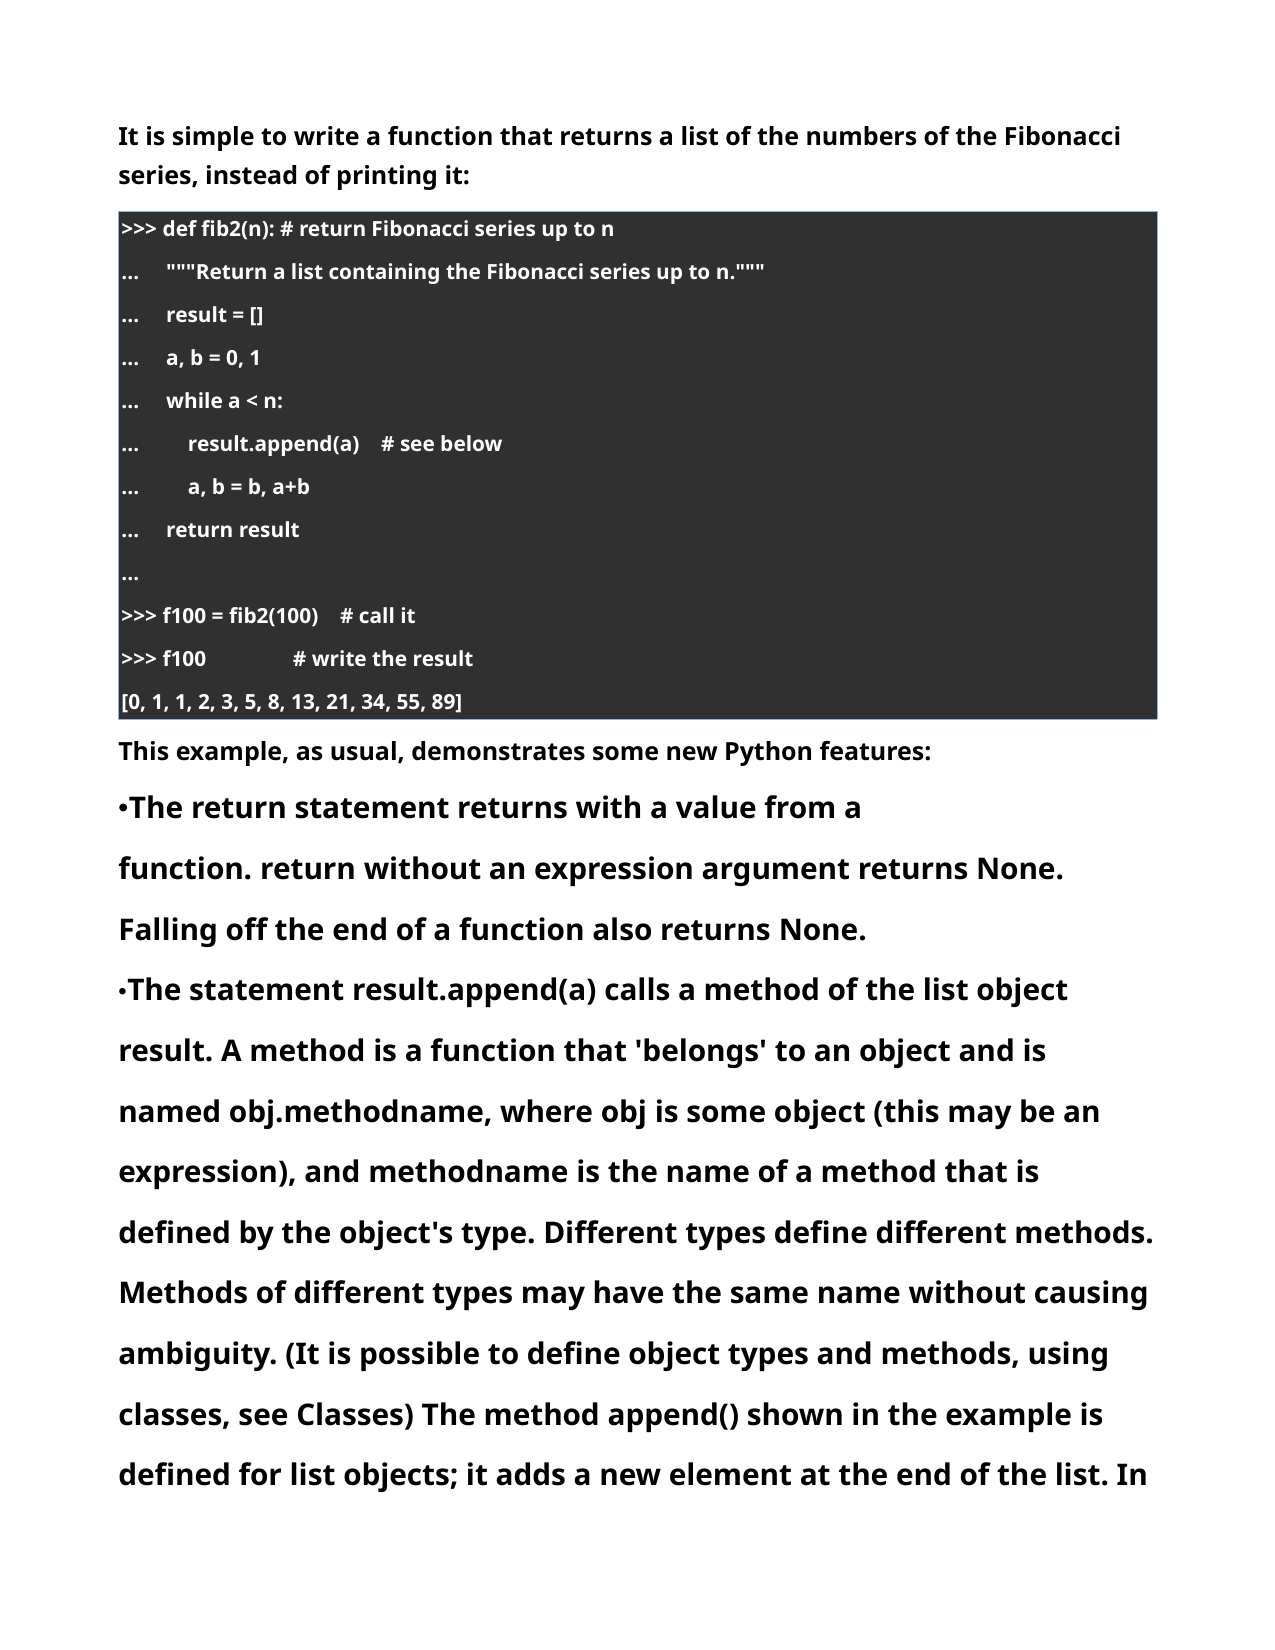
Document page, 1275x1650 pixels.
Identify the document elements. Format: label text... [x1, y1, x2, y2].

text ... a, b = b, a+b [119, 469, 1157, 501]
text ... while a < n: [119, 383, 1157, 414]
text ... return result [119, 512, 1157, 544]
text It is simple to write a function that returns a list of the numbers of the Fibonacci series, instead of printing it: [118, 118, 1157, 191]
list The statement result.append(a) calls a method of the list object result. A method is a function that 'belongs' to an object and is named obj.methodname, where obj is some object (this may be an expression), and methodname is the name of a method that is defined by the object's type. Different types define different methods. Methods of different types may have the same name without causing ambiguity. (It is possible to define object types and methods, using classes, see Classes) The method append() shown in the example is defined for list objects; it adds a new element at the end of the list. In [118, 969, 1157, 1494]
text ... result = [] [119, 297, 1157, 328]
text >>> def fib2(n): # return Fibonacci series up to n [119, 212, 1157, 242]
text ... a, b = 0, 1 [119, 340, 1157, 372]
text This example, as usual, demonstrates some new Python features: [118, 733, 1157, 767]
text [0, 1, 1, 2, 3, 5, 8, 13, 21, 34, 55, 89] [119, 684, 1157, 719]
text ... """Return a list containing the Fibonacci series up to n.""" [119, 254, 1157, 286]
text >>> f100 = fib2(100) # call it [119, 598, 1157, 630]
text >>> f100 # write the result [119, 641, 1157, 673]
list The return statement returns with a value from a function. return without an expression argument returns None. Falling off the end of a function also returns None. [118, 787, 1157, 949]
text ... result.append(a) # see below [119, 426, 1157, 458]
text ... [119, 555, 1157, 587]
